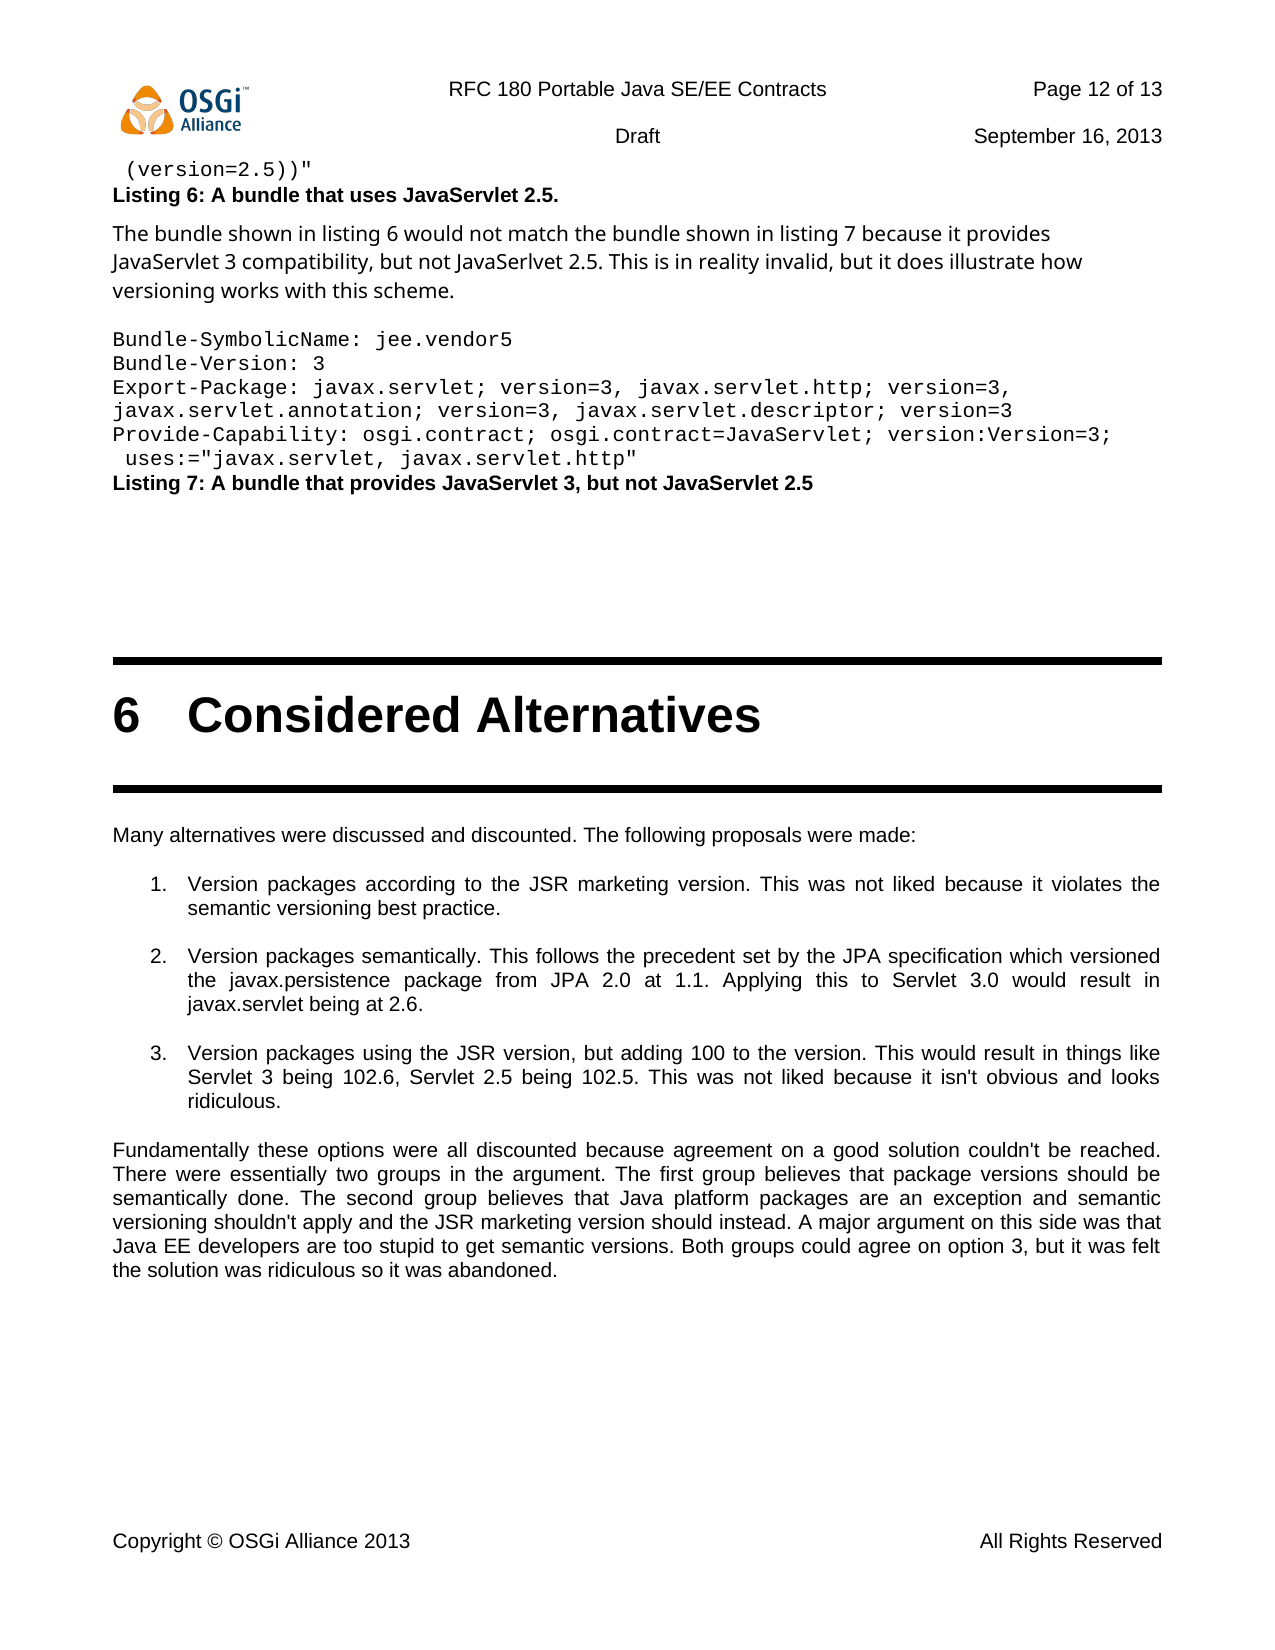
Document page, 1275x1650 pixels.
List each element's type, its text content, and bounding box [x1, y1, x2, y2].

text The bundle shown in listing 6 would not match the bundle shown in listing 7 because it provides JavaServlet 3 compatibility, but not JavaSerlvet 2.5. This is in reality invalid, but it does illustrate how versioning works with this scheme. [112, 219, 1162, 304]
picture [113, 78, 257, 142]
text Many alternatives were discussed and discounted. The following proposals were made: [112, 822, 1162, 846]
list Version packages semantically. This follows the precedent set by the JPA specification which versioned the javax.persistence package from JPA 2.0 at 1.1. Applying this to Servlet 3.0 would result in javax.servlet being at 2.6. [150, 944, 1162, 1016]
text Fundamentally these options were all discounted because agreement on a good solution couldn't be reached. There were essentially two groups in the argument. The first group believes that package versions should be semantically done. The second group believes that Java platform packages are an exception and semantic versioning shouldn't apply and the JSR marketing version should instead. A major argument on this side was that Java EE developers are too stupid to get semantic versions. Both groups could agree on option 3, but it was felt the solution was ridiculous so it was abandoned. [112, 1138, 1162, 1282]
subtitle Considered Alternatives [112, 658, 1162, 793]
text Bundle-SymbolicName: jee.vendor5 Bundle-Version: 3 Export-Package: javax.servlet; version=3, javax.servlet.http; version=3, javax.servlet.annotation; version=3, javax.servlet.descriptor; version=3 Provide-Capability: osgi.contract; osgi.contract=JavaServlet; version:Version=3; uses:="javax.servlet, javax.servlet.http" Listing 7: A bundle that provides JavaServlet 3, but not JavaServlet 2.5 [112, 329, 1162, 495]
list Version packages using the JSR version, but adding 100 to the version. This would result in things like Servlet 3 being 102.6, Servlet 2.5 being 102.5. This was not liked because it isn't obvious and looks ridiculous. [150, 1041, 1162, 1113]
list Version packages according to the JSR marketing version. This was not liked because it violates the semantic versioning best practice. [150, 871, 1162, 919]
text (version=2.5))" Listing 6: A bundle that uses JavaServlet 2.5. [112, 159, 1162, 207]
